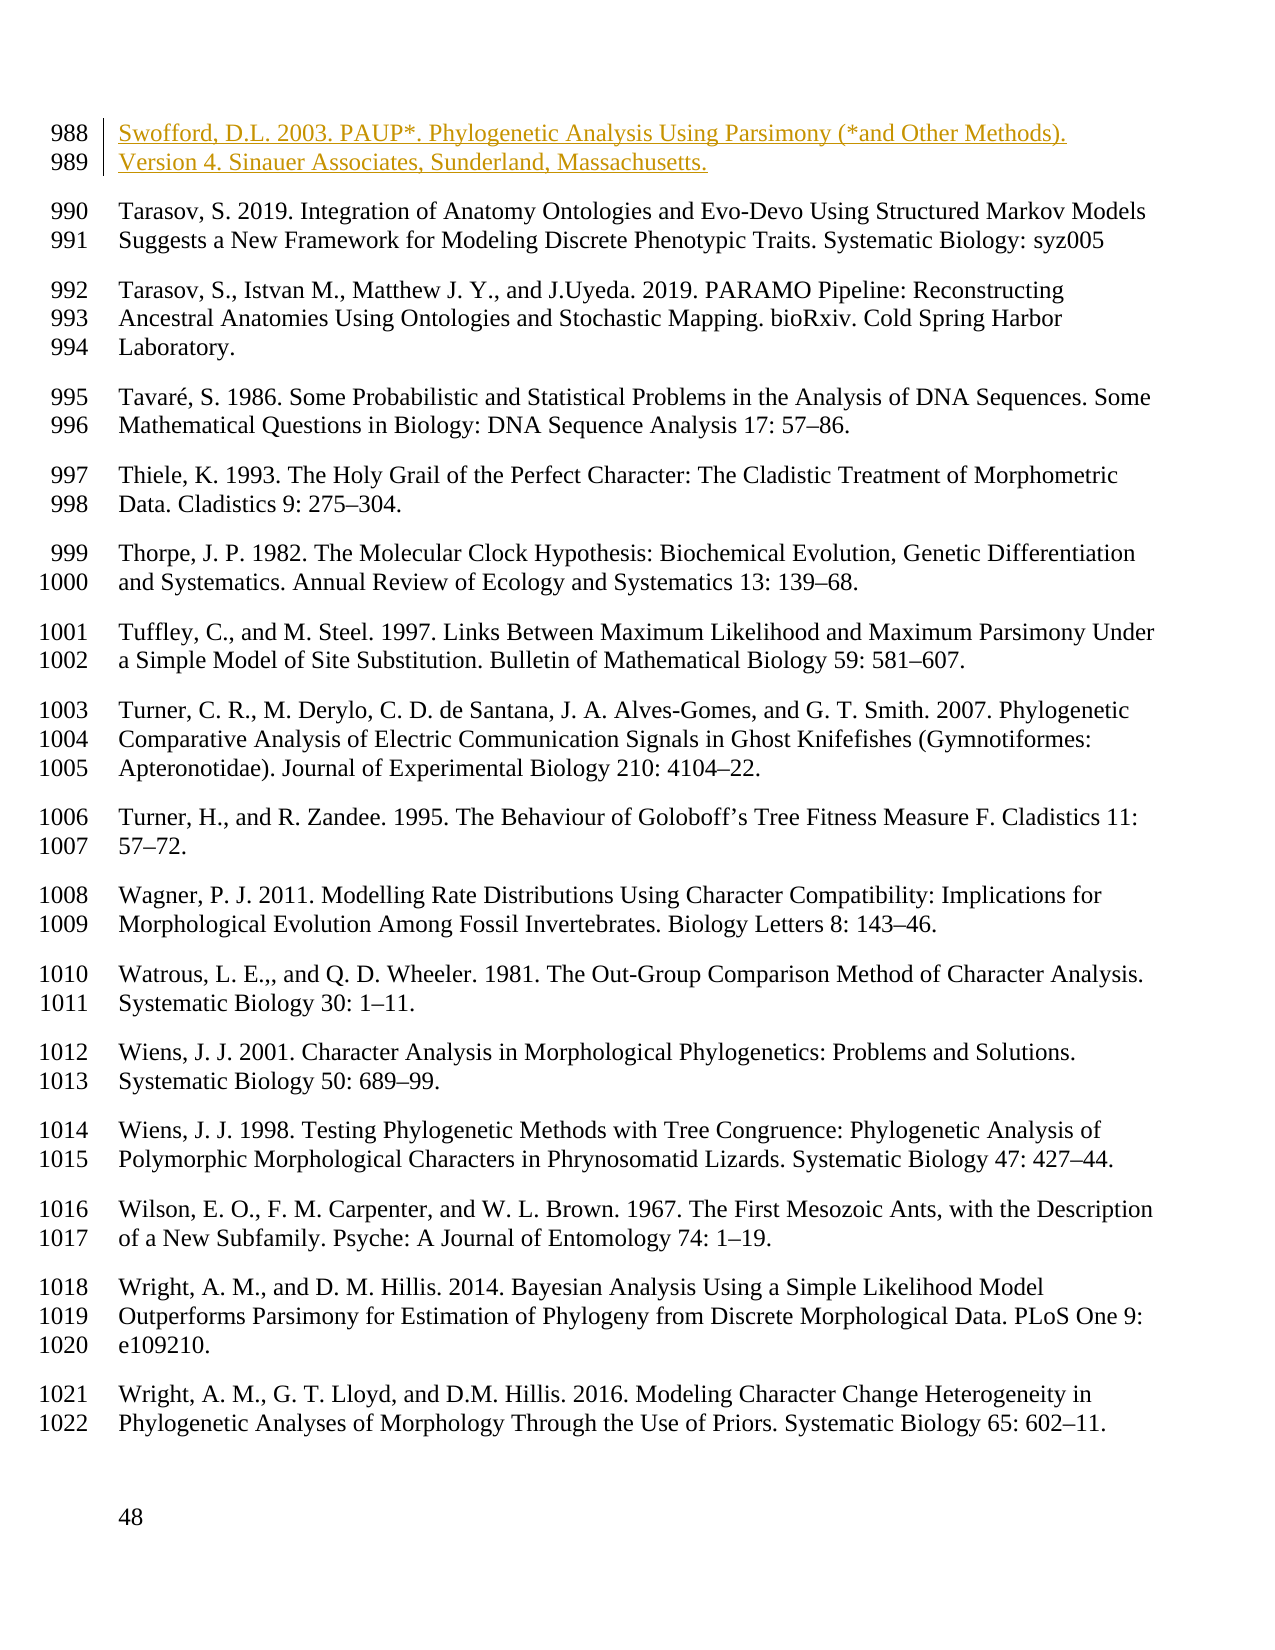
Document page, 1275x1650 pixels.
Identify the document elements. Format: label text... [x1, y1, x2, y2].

text Turner, H., and R. Zandee. 1995. The Behaviour of Goloboff’s Tree Fitness Measure F. Cladistics 11: 57–72. [118, 802, 1157, 860]
text Wright, A. M., G. T. Lloyd, and D.M. Hillis. 2016. Modeling Character Change Heterogeneity in Phylogenetic Analyses of Morphology Through the Use of Priors. Systematic Biology 65: 602–11. [118, 1379, 1157, 1437]
text Thorpe, J. P. 1982. The Molecular Clock Hypothesis: Biochemical Evolution, Genetic Differentiation and Systematics. Annual Review of Ecology and Systematics 13: 139–68. [118, 538, 1157, 596]
text Tarasov, S., Istvan M., Matthew J. Y., and J.Uyeda. 2019. PARAMO Pipeline: Reconstructing Ancestral Anatomies Using Ontologies and Stochastic Mapping. bioRxiv. Cold Spring Harbor Laboratory. [118, 275, 1157, 361]
text Thiele, K. 1993. The Holy Grail of the Perfect Character: The Cladistic Treatment of Morphometric Data. Cladistics 9: 275–304. [118, 460, 1157, 518]
text Tavaré, S. 1986. Some Probabilistic and Statistical Problems in the Analysis of DNA Sequences. Some Mathematical Questions in Biology: DNA Sequence Analysis 17: 57–86. [118, 382, 1157, 439]
text Turner, C. R., M. Derylo, C. D. de Santana, J. A. Alves-Gomes, and G. T. Smith. 2007. Phylogenetic Comparative Analysis of Electric Communication Signals in Ghost Knifefishes (Gymnotiformes: Apteronotidae). Journal of Experimental Biology 210: 4104–22. [118, 695, 1157, 781]
text Watrous, L. E.,, and Q. D. Wheeler. 1981. The Out-Group Comparison Method of Character Analysis. Systematic Biology 30: 1–11. [118, 959, 1157, 1016]
text Wiens, J. J. 1998. Testing Phylogenetic Methods with Tree Congruence: Phylogenetic Analysis of Polymorphic Morphological Characters in Phrynosomatid Lizards. Systematic Biology 47: 427–44. [118, 1116, 1157, 1173]
text Wiens, J. J. 2001. Character Analysis in Morphological Phylogenetics: Problems and Solutions. Systematic Biology 50: 689–99. [118, 1037, 1157, 1095]
text Wright, A. M., and D. M. Hillis. 2014. Bayesian Analysis Using a Simple Likelihood Model Outperforms Parsimony for Estimation of Phylogeny from Discrete Morphological Data. PLoS One 9: e109210. [118, 1272, 1157, 1358]
text Tarasov, S. 2019. Integration of Anatomy Ontologies and Evo-Devo Using Structured Markov Models Suggests a New Framework for Modeling Discrete Phenotypic Traits. Systematic Biology: syz005 [118, 196, 1157, 254]
text Tuffley, C., and M. Steel. 1997. Links Between Maximum Likelihood and Maximum Parsimony Under a Simple Model of Site Substitution. Bulletin of Mathematical Biology 59: 581–607. [118, 617, 1157, 674]
text Swofford, D.L. 2003. PAUP*. Phylogenetic Analysis Using Parsimony (*and Other Methods). Version 4. Sinauer Associates, Sunderland, Massachusetts. [118, 118, 1157, 176]
text Wilson, E. O., F. M. Carpenter, and W. L. Brown. 1967. The First Mesozoic Ants, with the Description of a New Subfamily. Psyche: A Journal of Entomology 74: 1–19. [118, 1194, 1157, 1251]
text Wagner, P. J. 2011. Modelling Rate Distributions Using Character Compatibility: Implications for Morphological Evolution Among Fossil Invertebrates. Biology Letters 8: 143–46. [118, 881, 1157, 938]
